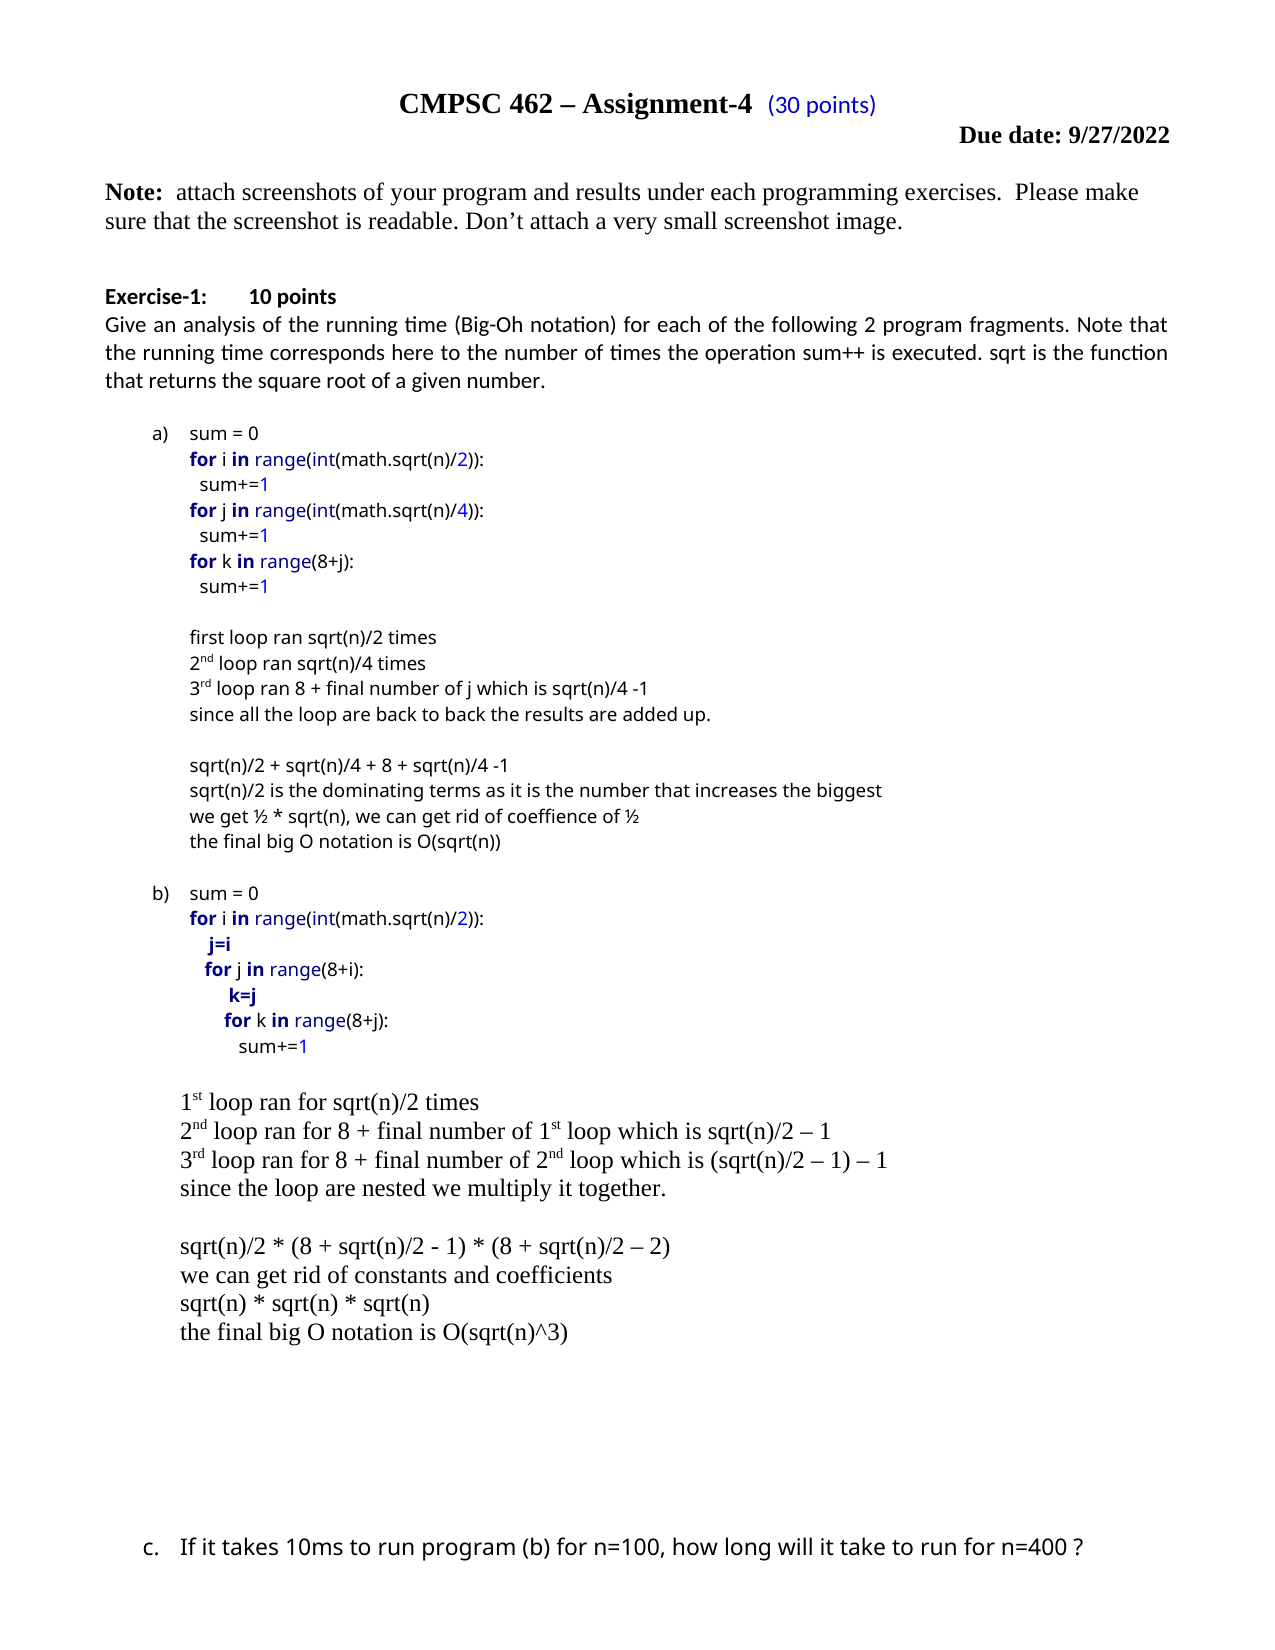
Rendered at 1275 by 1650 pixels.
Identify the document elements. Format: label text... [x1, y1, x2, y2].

text for i in range(int(math.sqrt(n)/2)): sum+=1 [180, 446, 1170, 497]
text 2nd loop ran sqrt(n)/4 times [180, 650, 1170, 676]
text Give an analysis of the running time (Big-Oh notation) for each of the following 2 program fragments. Note that the running time corresponds here to the number of times the operation sum++ is executed. sqrt is the function that returns the square root of a given number. [105, 311, 1170, 394]
list If it takes 10ms to run program (b) for n=100, how long will it take to run for n=400 ? [142, 1531, 1170, 1562]
text sqrt(n) * sqrt(n) * sqrt(n) [180, 1288, 1170, 1317]
text for j in range(int(math.sqrt(n)/4)): sum+=1 [180, 497, 1170, 548]
text for k in range(8+j): sum+=1 [180, 548, 1170, 599]
text sqrt(n)/2 + sqrt(n)/4 + 8 + sqrt(n)/4 -1 [180, 752, 1170, 778]
text Exercise-1: 10 points [105, 282, 1170, 311]
text j=i for j in range(8+i): [180, 931, 1170, 982]
text k=j for k in range(8+j): sum+=1 [180, 982, 1170, 1058]
text 3rd loop ran for 8 + final number of 2nd loop which is (sqrt(n)/2 – 1) – 1 [180, 1145, 1170, 1173]
text since all the loop are back to back the results are added up. [180, 701, 1170, 727]
text sqrt(n)/2 * (8 + sqrt(n)/2 - 1) * (8 + sqrt(n)/2 – 2) [180, 1231, 1170, 1260]
text we can get rid of constants and coefficients [180, 1260, 1170, 1288]
text CMPSC 462 – Assignment-4 (30 points) [105, 86, 1170, 120]
subtitle Note: attach screenshots of your program and results under each programming exercises. Please make sure that the screenshot is readable. Don’t attach a very small screenshot image. [105, 177, 1170, 235]
subtitle Due date: 9/27/2022 [105, 120, 1170, 148]
text first loop ran sqrt(n)/2 times [180, 625, 1170, 650]
text 1st loop ran for sqrt(n)/2 times [180, 1087, 1170, 1116]
list sum = 0 [152, 421, 1170, 446]
text the final big O notation is O(sqrt(n)) [180, 829, 1170, 854]
text 3rd loop ran 8 + final number of j which is sqrt(n)/4 -1 [180, 676, 1170, 701]
text for i in range(int(math.sqrt(n)/2)): [180, 905, 1170, 931]
text we get ½ * sqrt(n), we can get rid of coeffience of ½ [180, 803, 1170, 829]
list sum = 0 [152, 880, 1170, 905]
text 2nd loop ran for 8 + final number of 1st loop which is sqrt(n)/2 – 1 [180, 1116, 1170, 1145]
text since the loop are nested we multiply it together. [180, 1173, 1170, 1202]
text sqrt(n)/2 is the dominating terms as it is the number that increases the biggest [180, 778, 1170, 803]
text the final big O notation is O(sqrt(n)^3) [180, 1317, 1170, 1346]
